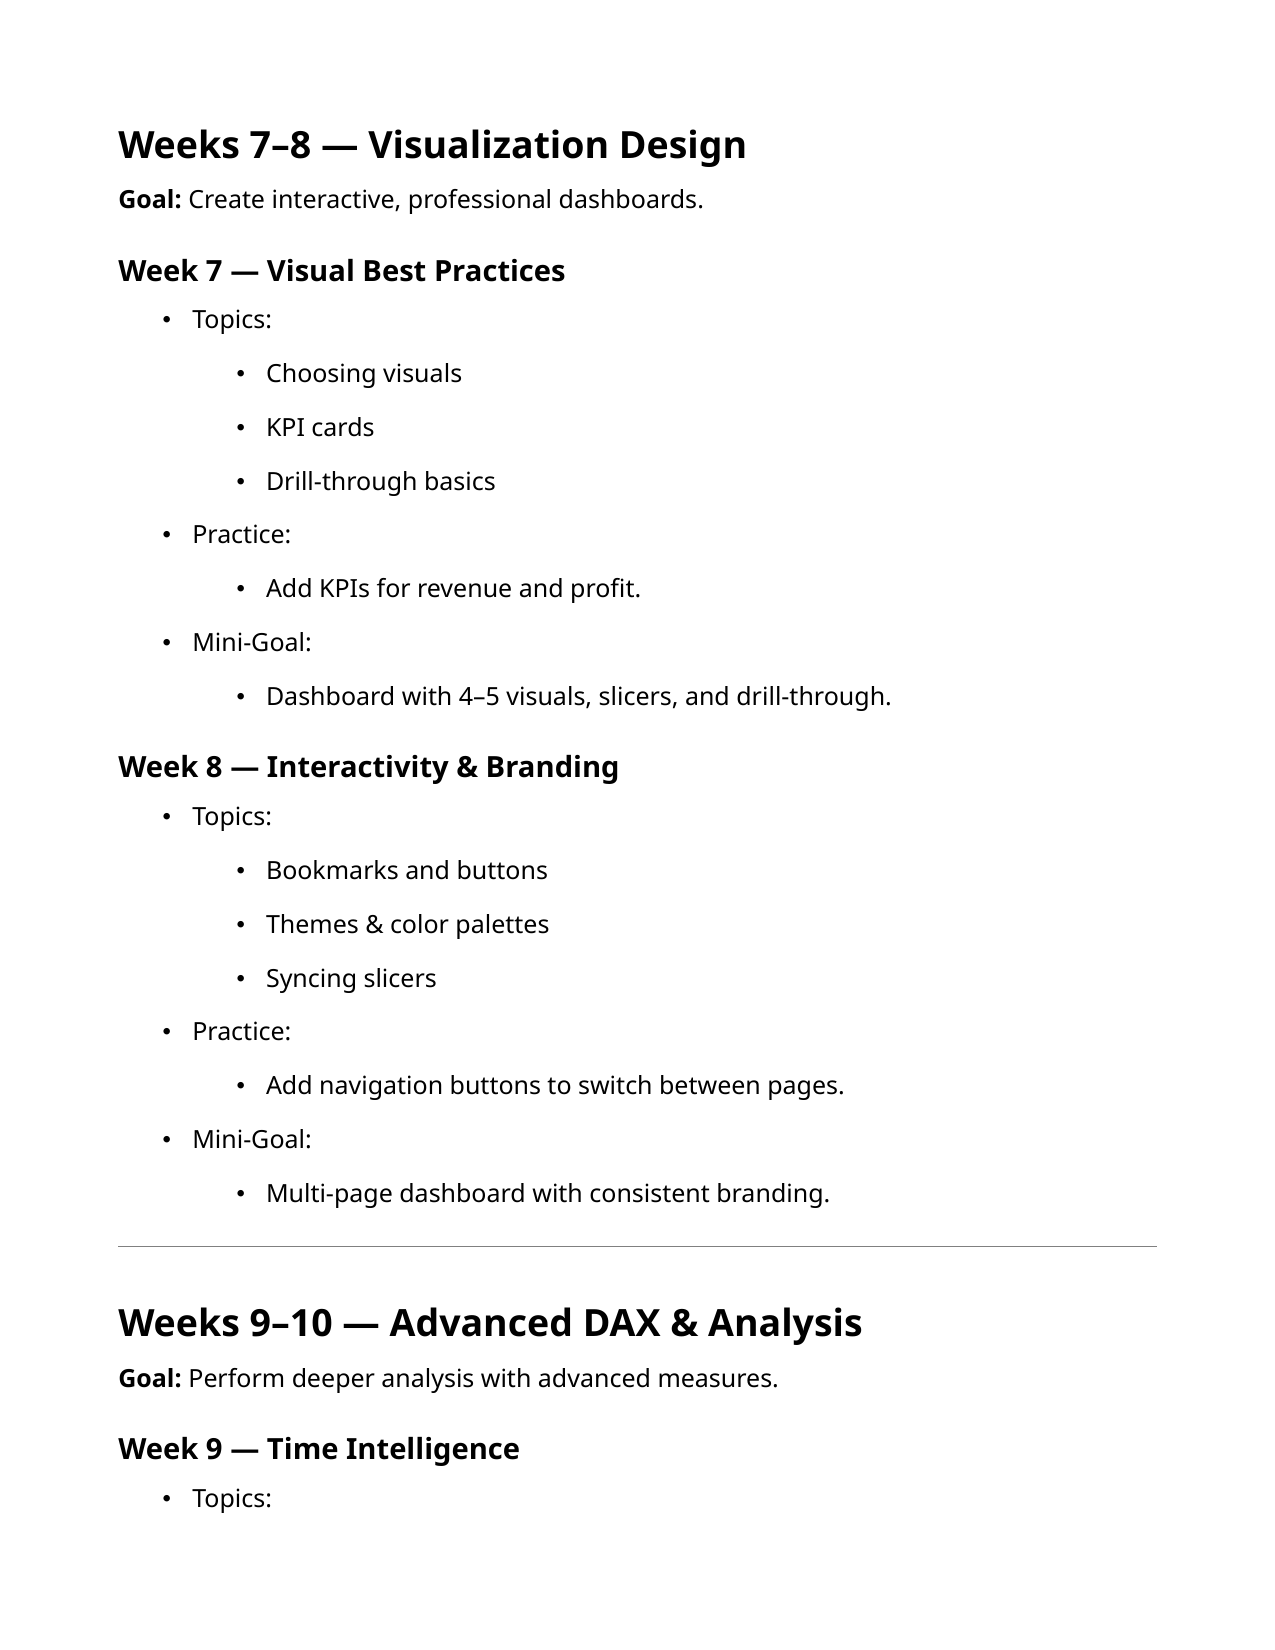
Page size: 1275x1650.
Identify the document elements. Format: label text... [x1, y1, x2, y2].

list Syncing slicers [236, 960, 1157, 994]
list Mini-Goal: [162, 625, 1157, 659]
list Topics: [162, 1481, 1157, 1515]
list Add KPIs for revenue and profit. [236, 571, 1157, 605]
text Goal: Create interactive, professional dashboards. [118, 182, 1157, 216]
list Practice: [162, 1014, 1157, 1048]
list Topics: [162, 799, 1157, 833]
list Drill-through basics [236, 463, 1157, 497]
list Dashboard with 4–5 visuals, slicers, and drill-through. [236, 678, 1157, 712]
subtitle Weeks 9–10 — Advanced DAX & Analysis [118, 1297, 1157, 1348]
list Mini-Goal: [162, 1121, 1157, 1156]
list Topics: [162, 302, 1157, 336]
list Choosing visuals [236, 356, 1157, 390]
list Bookmarks and buttons [236, 853, 1157, 887]
subtitle Week 7 — Visual Best Practices [118, 250, 1157, 290]
list Themes & color palettes [236, 906, 1157, 941]
list KPI cards [236, 410, 1157, 444]
subtitle Week 8 — Interactivity & Branding [118, 747, 1157, 786]
subtitle Weeks 7–8 — Visualization Design [118, 118, 1157, 169]
subtitle Week 9 — Time Intelligence [118, 1429, 1157, 1468]
text Goal: Perform deeper analysis with advanced measures. [118, 1360, 1157, 1394]
list Practice: [162, 517, 1157, 551]
list Multi-page dashboard with consistent branding. [236, 1175, 1157, 1209]
list Add navigation buttons to switch between pages. [236, 1068, 1157, 1102]
